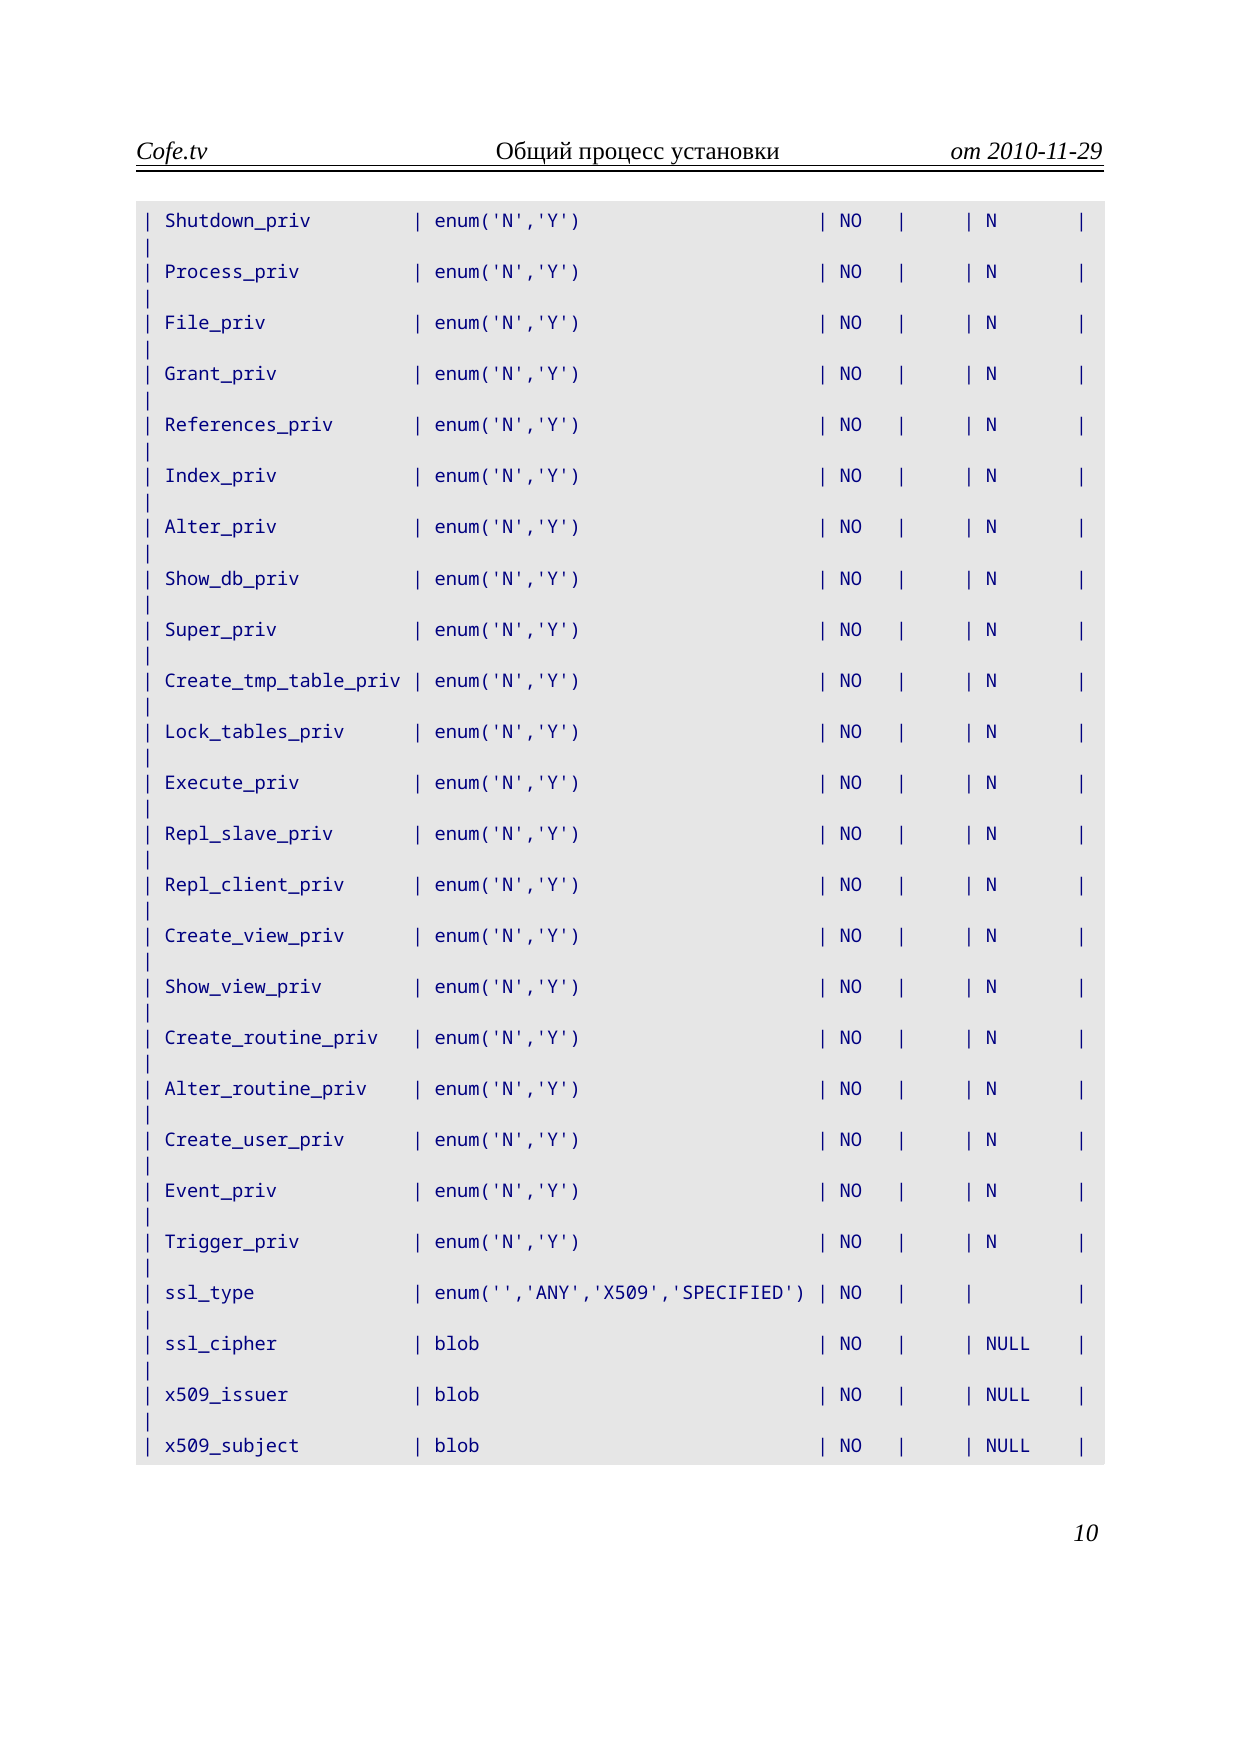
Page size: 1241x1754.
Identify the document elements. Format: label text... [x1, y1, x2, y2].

text | Execute_priv | enum('N','Y') | NO | | N | | [137, 763, 1104, 814]
text | Grant_priv | enum('N','Y') | NO | | N | | [137, 354, 1104, 406]
text | References_priv | enum('N','Y') | NO | | N | | [137, 406, 1104, 457]
text | Repl_slave_priv | enum('N','Y') | NO | | N | | [137, 814, 1104, 865]
text | Create_tmp_table_priv | enum('N','Y') | NO | | N | | [137, 661, 1104, 712]
text | ssl_type | enum('','ANY','X509','SPECIFIED') | NO | | | | [137, 1273, 1104, 1324]
text | x509_issuer | blob | NO | | NULL | | [137, 1375, 1104, 1426]
text | ssl_cipher | blob | NO | | NULL | | [137, 1324, 1104, 1375]
text | Create_user_priv | enum('N','Y') | NO | | N | | [137, 1120, 1104, 1171]
text | Super_priv | enum('N','Y') | NO | | N | | [137, 610, 1104, 661]
text | Alter_routine_priv | enum('N','Y') | NO | | N | | [137, 1069, 1104, 1120]
text | Index_priv | enum('N','Y') | NO | | N | | [137, 457, 1104, 508]
text | File_priv | enum('N','Y') | NO | | N | | [137, 303, 1104, 354]
text | x509_subject | blob | NO | | NULL | [137, 1426, 1104, 1464]
text | Lock_tables_priv | enum('N','Y') | NO | | N | | [137, 712, 1104, 763]
text | Show_view_priv | enum('N','Y') | NO | | N | | [137, 967, 1104, 1018]
text | Event_priv | enum('N','Y') | NO | | N | | [137, 1171, 1104, 1222]
text | Trigger_priv | enum('N','Y') | NO | | N | | [137, 1222, 1104, 1273]
text | Create_routine_priv | enum('N','Y') | NO | | N | | [137, 1018, 1104, 1069]
text | Process_priv | enum('N','Y') | NO | | N | | [137, 252, 1104, 303]
text | Show_db_priv | enum('N','Y') | NO | | N | | [137, 559, 1104, 610]
text | Create_view_priv | enum('N','Y') | NO | | N | | [137, 916, 1104, 967]
text | Alter_priv | enum('N','Y') | NO | | N | | [137, 508, 1104, 559]
text | Shutdown_priv | enum('N','Y') | NO | | N | | [137, 202, 1104, 252]
text | Repl_client_priv | enum('N','Y') | NO | | N | | [137, 865, 1104, 916]
